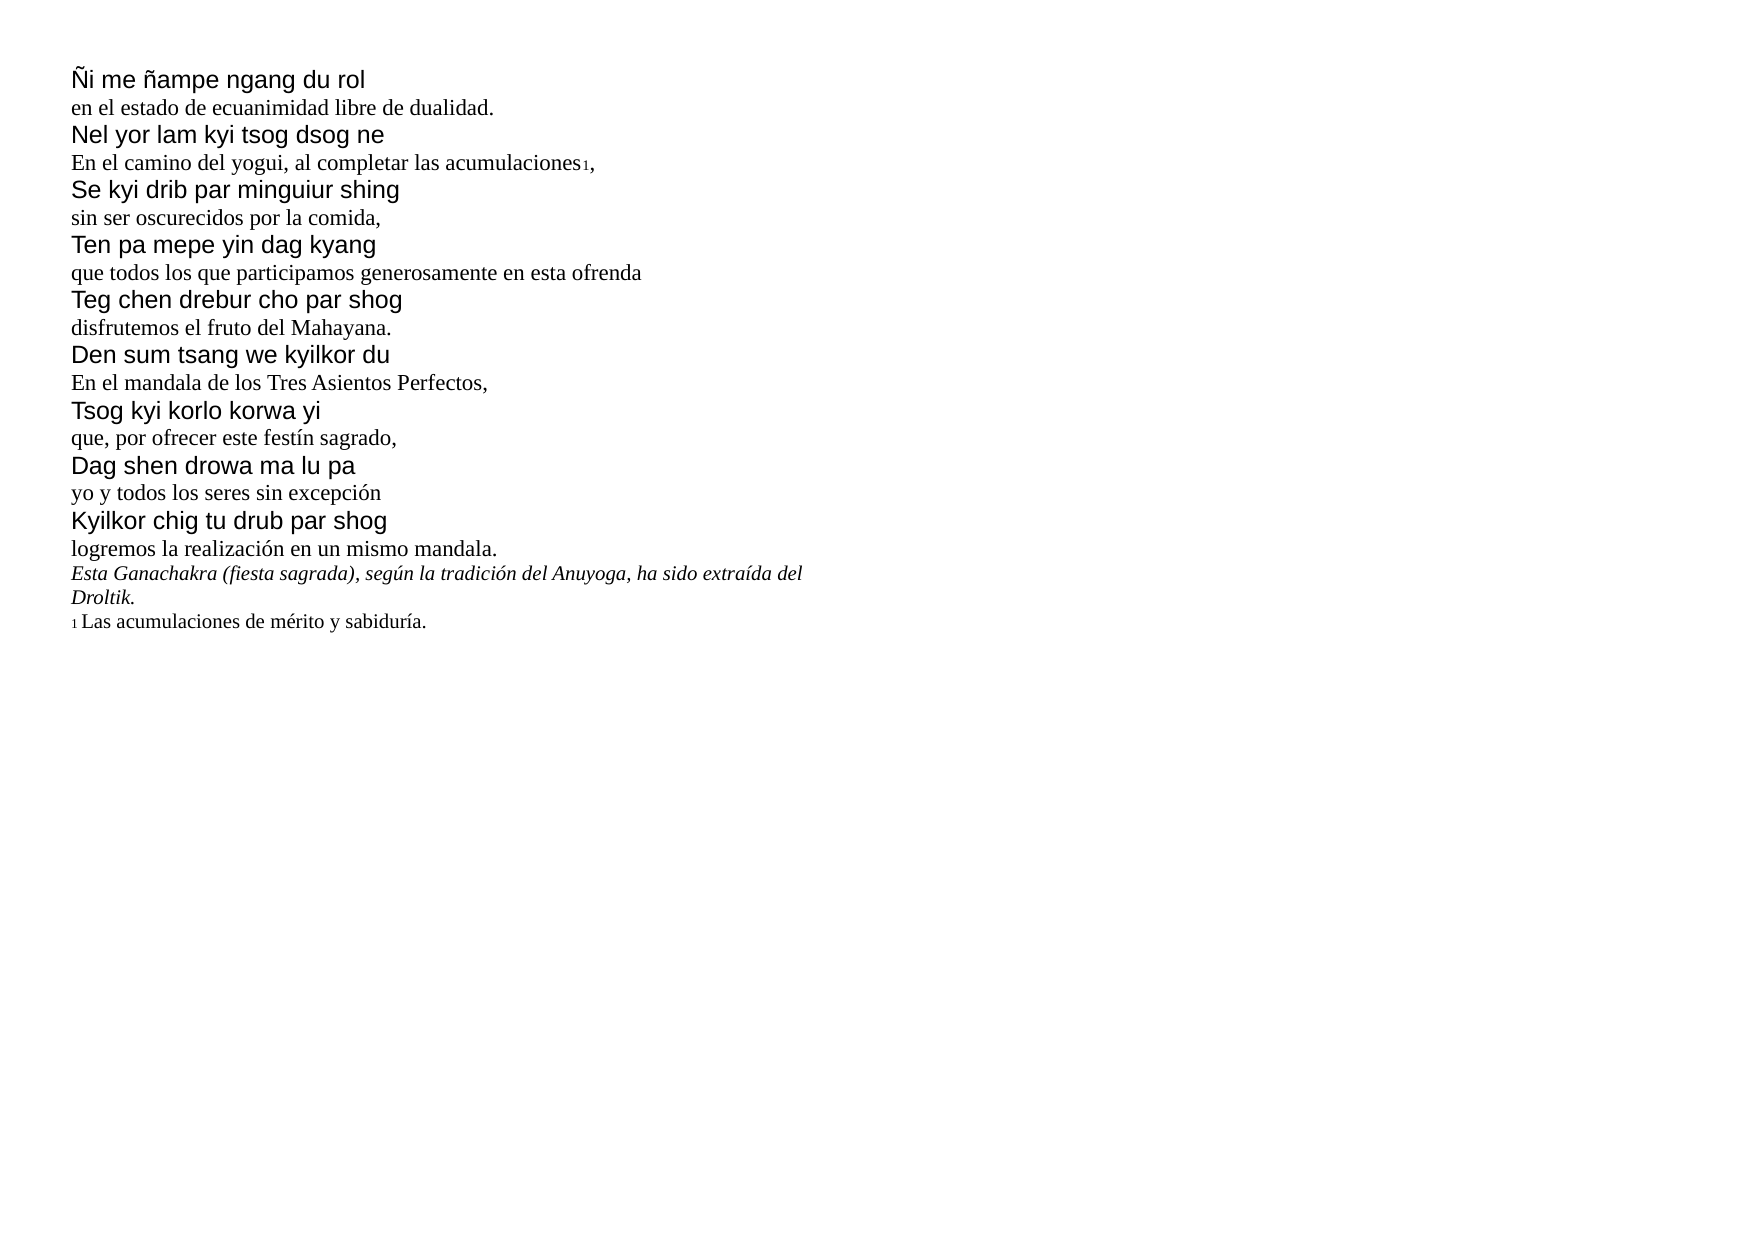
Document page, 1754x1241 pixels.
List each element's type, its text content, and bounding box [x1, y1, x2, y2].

text Ñi me ñampe ngang du rol [71, 65, 862, 94]
text Se kyi drib par minguiur shing [71, 175, 862, 204]
text que, por ofrecer este festín sagrado, [71, 424, 862, 451]
text Dag shen drowa ma lu pa [71, 451, 862, 479]
text sin ser oscurecidos por la comida, [71, 204, 862, 230]
text Tsog kyi korlo korwa yi [71, 396, 862, 424]
text Esta Ganachakra (fiesta sagrada), según la tradición del Anuyoga, ha sido extraída del [71, 561, 862, 585]
text En el mandala de los Tres Asientos Perfectos, [71, 369, 862, 396]
text Droltik. [71, 585, 862, 609]
text logremos la realización en un mismo mandala. [71, 534, 862, 561]
text Nel yor lam kyi tsog dsog ne [71, 120, 862, 149]
text en el estado de ecuanimidad libre de dualidad. [71, 94, 862, 120]
text disfrutemos el fruto del Mahayana. [71, 314, 862, 341]
text Kyilkor chig tu drub par shog [71, 506, 862, 534]
text Ten pa mepe yin dag kyang [71, 230, 862, 259]
text En el camino del yogui, al completar las acumulaciones1, [71, 149, 862, 175]
text yo y todos los seres sin excepción [71, 479, 862, 506]
text Teg chen drebur cho par shog [71, 285, 862, 314]
text Den sum tsang we kyilkor du [71, 341, 862, 369]
text 1 Las acumulaciones de mérito y sabiduría. [71, 609, 862, 633]
text que todos los que participamos generosamente en esta ofrenda [71, 259, 862, 285]
